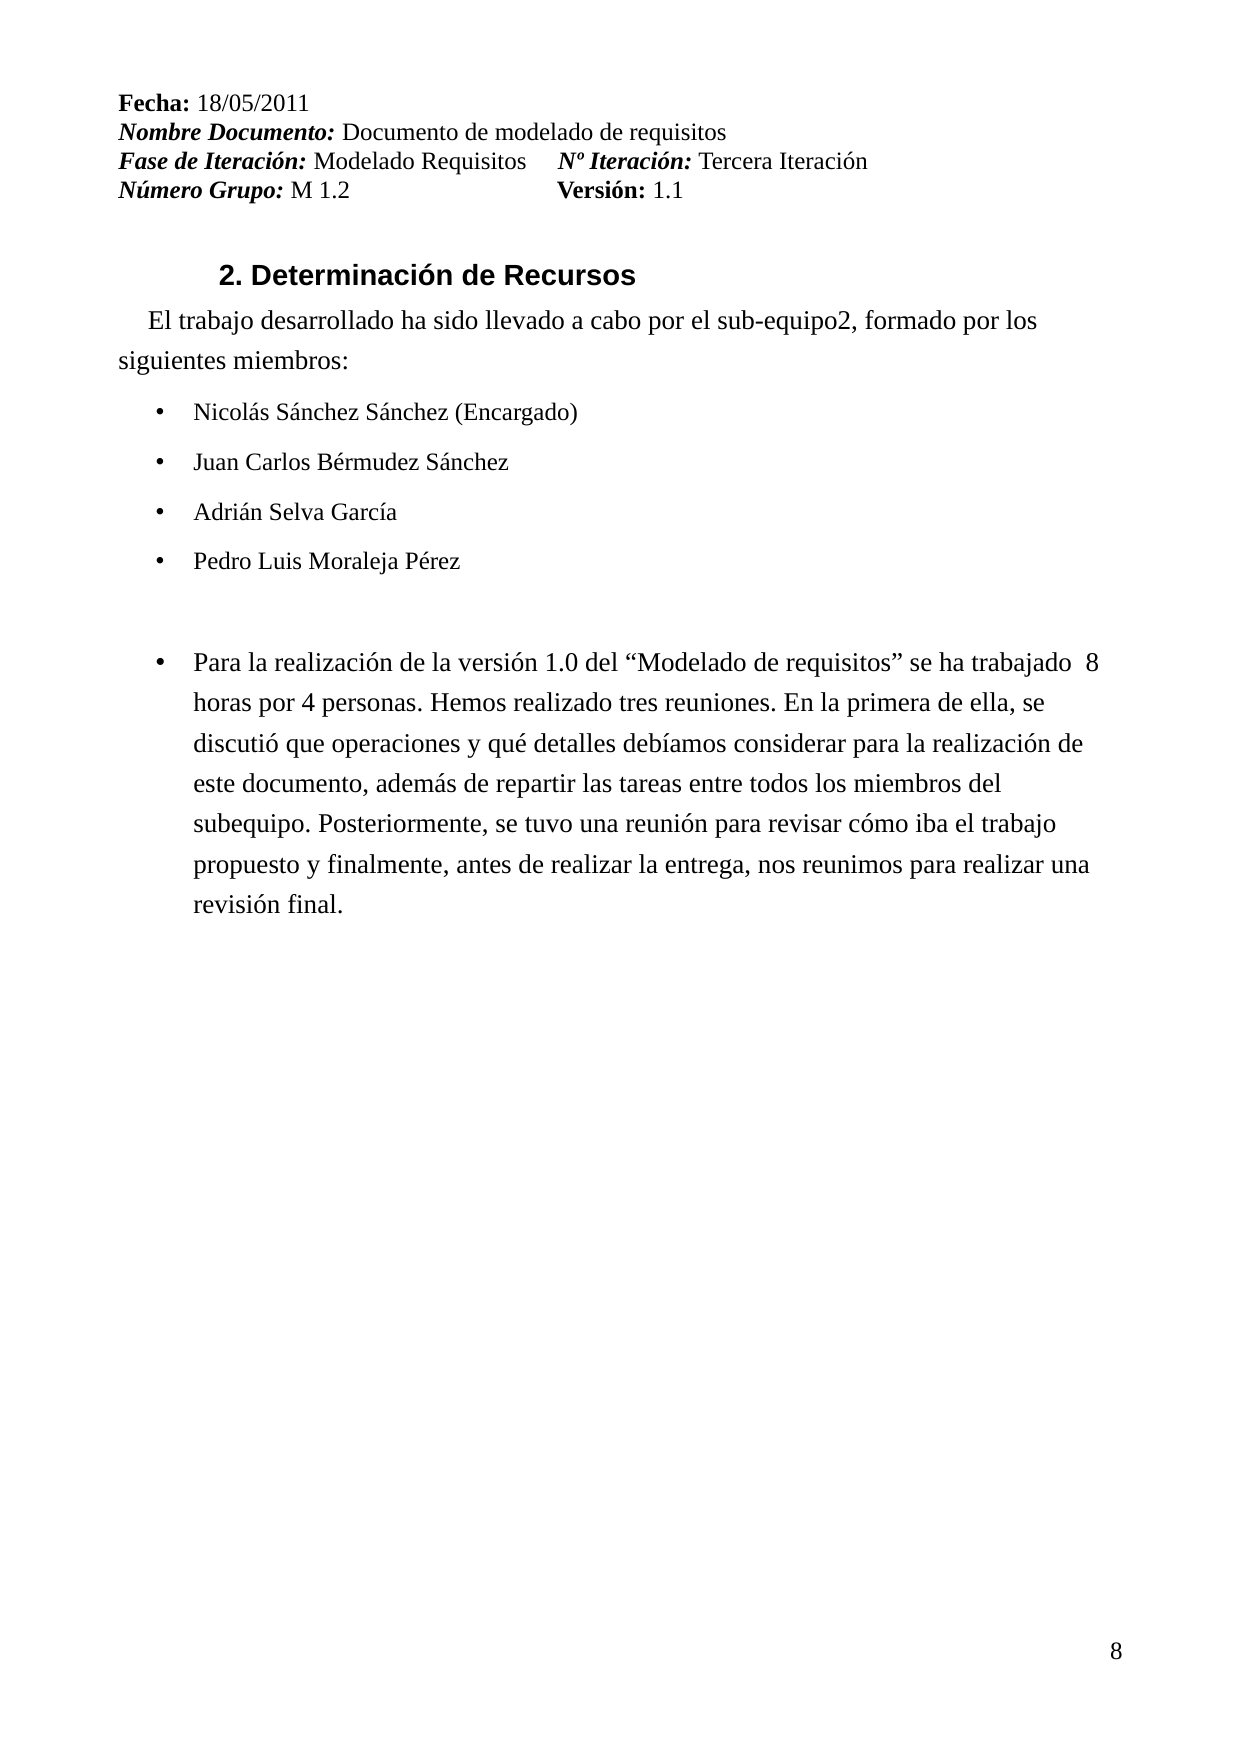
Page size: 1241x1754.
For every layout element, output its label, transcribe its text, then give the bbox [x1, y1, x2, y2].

list Nicolás Sánchez Sánchez (Encargado) [156, 397, 1122, 426]
subtitle 2. Determinación de Recursos [163, 258, 1122, 292]
text El trabajo desarrollado ha sido llevado a cabo por el sub-equipo2, formado por los siguientes miembros: [118, 304, 1122, 376]
list Adrián Selva García [156, 497, 1122, 525]
list Para la realización de la versión 1.0 del “Modelado de requisitos” se ha trabajado 8 horas por 4 personas. Hemos realizado tres reuniones. En la primera de ella, se discutió que operaciones y qué detalles debíamos considerar para la realización de este documento, además de repartir las tareas entre todos los miembros del subequipo. Posteriormente, se tuvo una reunión para revisar cómo iba el trabajo propuesto y finalmente, antes de realizar la entrega, nos reunimos para realizar una revisión final. [156, 646, 1122, 919]
list Juan Carlos Bérmudez Sánchez [156, 447, 1122, 476]
list Pedro Luis Moraleja Pérez [156, 546, 1122, 575]
